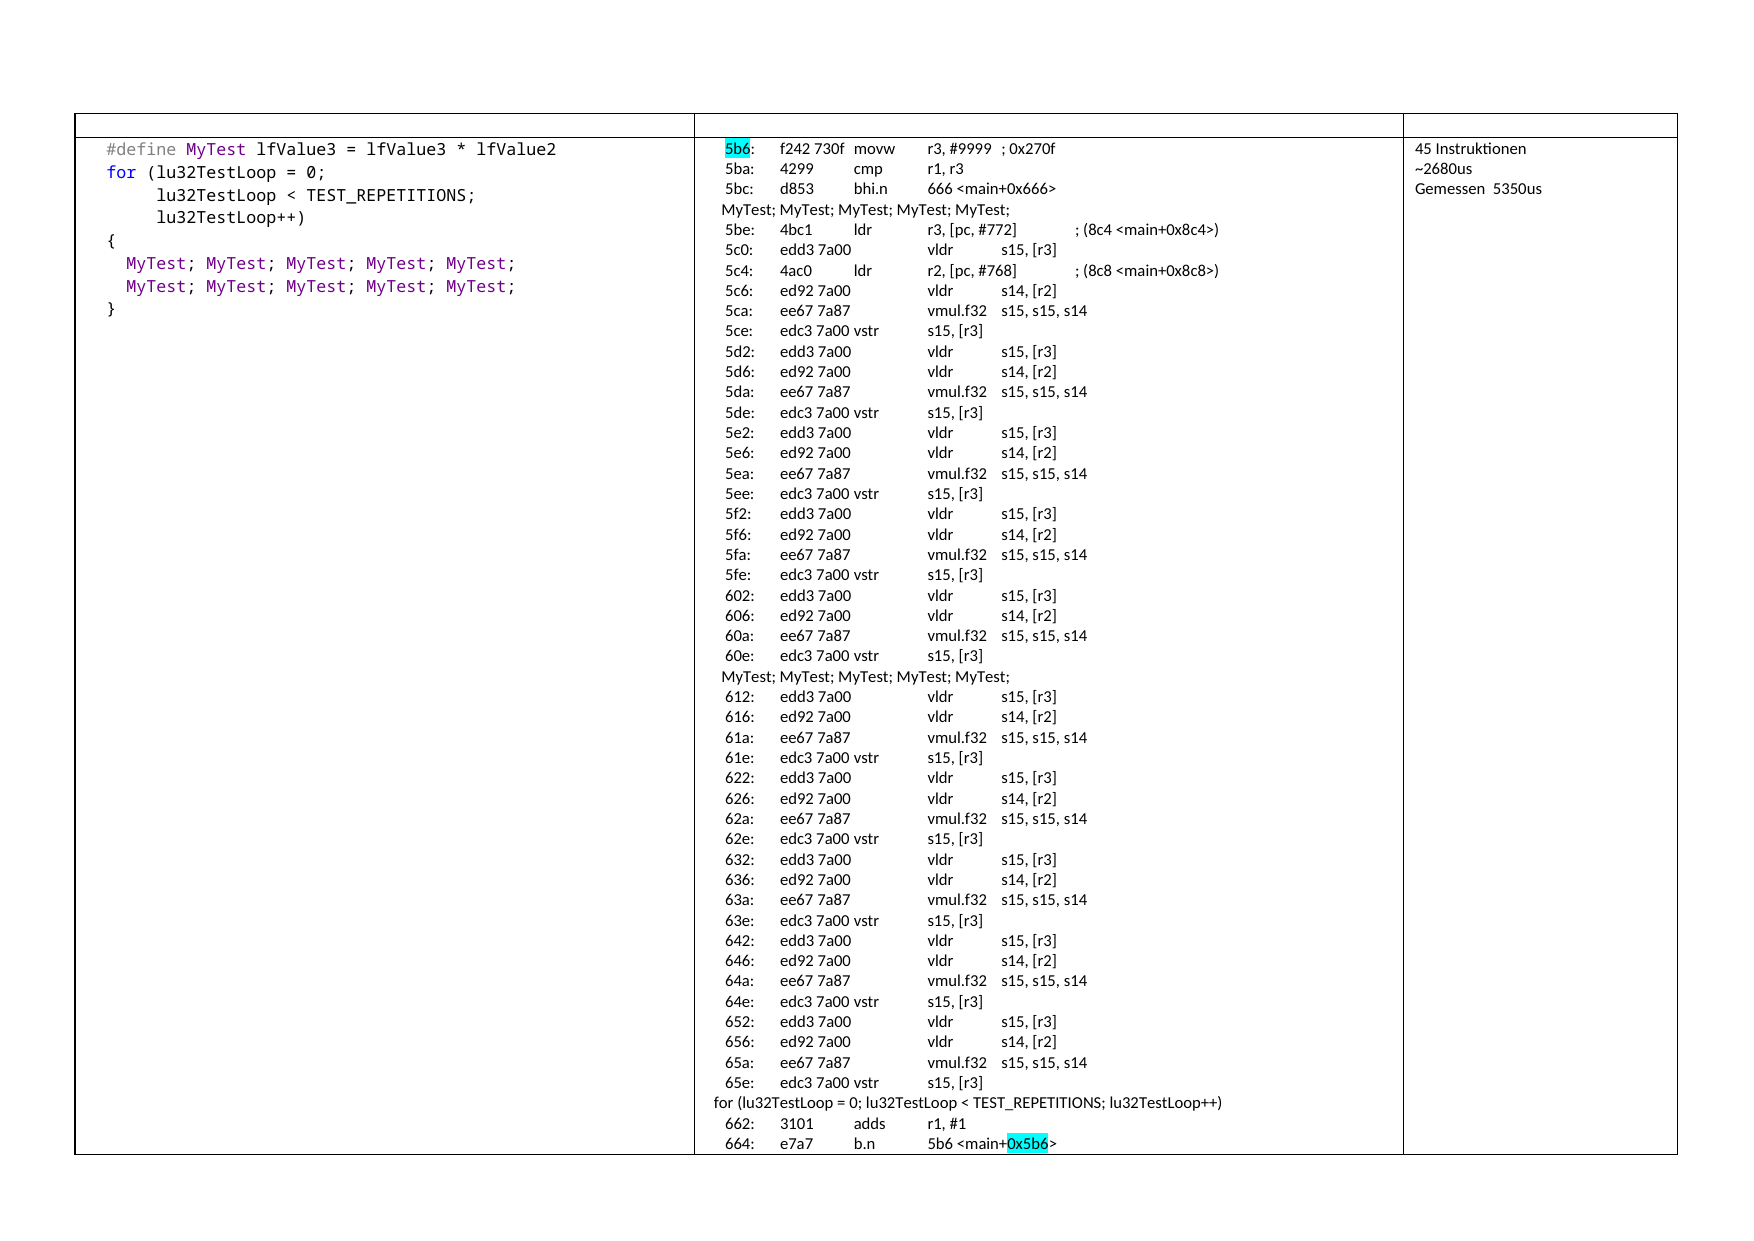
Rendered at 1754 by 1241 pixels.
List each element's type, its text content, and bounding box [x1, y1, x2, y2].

table_cell 5b6: f242 730f movw r3, #9999 ; 0x270f 5ba: 4299 cmp r1, r3 5bc: d853 bhi.n 666 <main+0x666> MyTest; MyTest; MyTest; MyTest; MyTest; 5be: 4bc1 ldr r3, [pc, #772] ; (8c4 <main+0x8c4>) 5c0: edd3 7a00 vldr s15, [r3] 5c4: 4ac0 ldr r2, [pc, #768] ; (8c8 <main+0x8c8>) 5c6: ed92 7a00 vldr s14, [r2] 5ca: ee67 7a87 vmul.f32 s15, s15, s14 5ce: edc3 7a00 vstr s15, [r3] 5d2: edd3 7a00 vldr s15, [r3] 5d6: ed92 7a00 vldr s14, [r2] 5da: ee67 7a87 vmul.f32 s15, s15, s14 5de: edc3 7a00 vstr s15, [r3] 5e2: edd3 7a00 vldr s15, [r3] 5e6: ed92 7a00 vldr s14, [r2] 5ea: ee67 7a87 vmul.f32 s15, s15, s14 5ee: edc3 7a00 vstr s15, [r3] 5f2: edd3 7a00 vldr s15, [r3] 5f6: ed92 7a00 vldr s14, [r2] 5fa: ee67 7a87 vmul.f32 s15, s15, s14 5fe: edc3 7a00 vstr s15, [r3] 602: edd3 7a00 vldr s15, [r3] 606: ed92 7a00 vldr s14, [r2] 60a: ee67 7a87 vmul.f32 s15, s15, s14 60e: edc3 7a00 vstr s15, [r3] MyTest; MyTest; MyTest; MyTest; MyTest; 612: edd3 7a00 vldr s15, [r3] 616: ed92 7a00 vldr s14, [r2] 61a: ee67 7a87 vmul.f32 s15, s15, s14 61e: edc3 7a00 vstr s15, [r3] 622: edd3 7a00 vldr s15, [r3] 626: ed92 7a00 vldr s14, [r2] 62a: ee67 7a87 vmul.f32 s15, s15, s14 62e: edc3 7a00 vstr s15, [r3] 632: edd3 7a00 vldr s15, [r3] 636: ed92 7a00 vldr s14, [r2] 63a: ee67 7a87 vmul.f32 s15, s15, s14 63e: edc3 7a00 vstr s15, [r3] 642: edd3 7a00 vldr s15, [r3] 646: ed92 7a00 vldr s14, [r2] 64a: ee67 7a87 vmul.f32 s15, s15, s14 64e: edc3 7a00 vstr s15, [r3] 652: edd3 7a00 vldr s15, [r3] 656: ed92 7a00 vldr s14, [r2] 65a: ee67 7a87 vmul.f32 s15, s15, s14 65e: edc3 7a00 vstr s15, [r3] for (lu32TestLoop = 0; lu32TestLoop < TEST_REPETITIONS; lu32TestLoop++) 662: 3101 adds r1, #1 664: e7a7 b.n 5b6 <main+0x5b6> [695, 138, 1403, 1153]
table_cell #define MyTest lfValue3 = lfValue3 * lfValue2 for (lu32TestLoop = 0; lu32TestLoop < TEST_REPETITIONS; lu32TestLoop++) { MyTest; MyTest; MyTest; MyTest; MyTest; MyTest; MyTest; MyTest; MyTest; MyTest; } [76, 138, 694, 1153]
table_header [695, 114, 1403, 137]
table_header [76, 114, 694, 137]
table_cell 45 Instruktionen ~2680us Gemessen 5350us [1404, 138, 1677, 1153]
table_header [1404, 114, 1677, 137]
